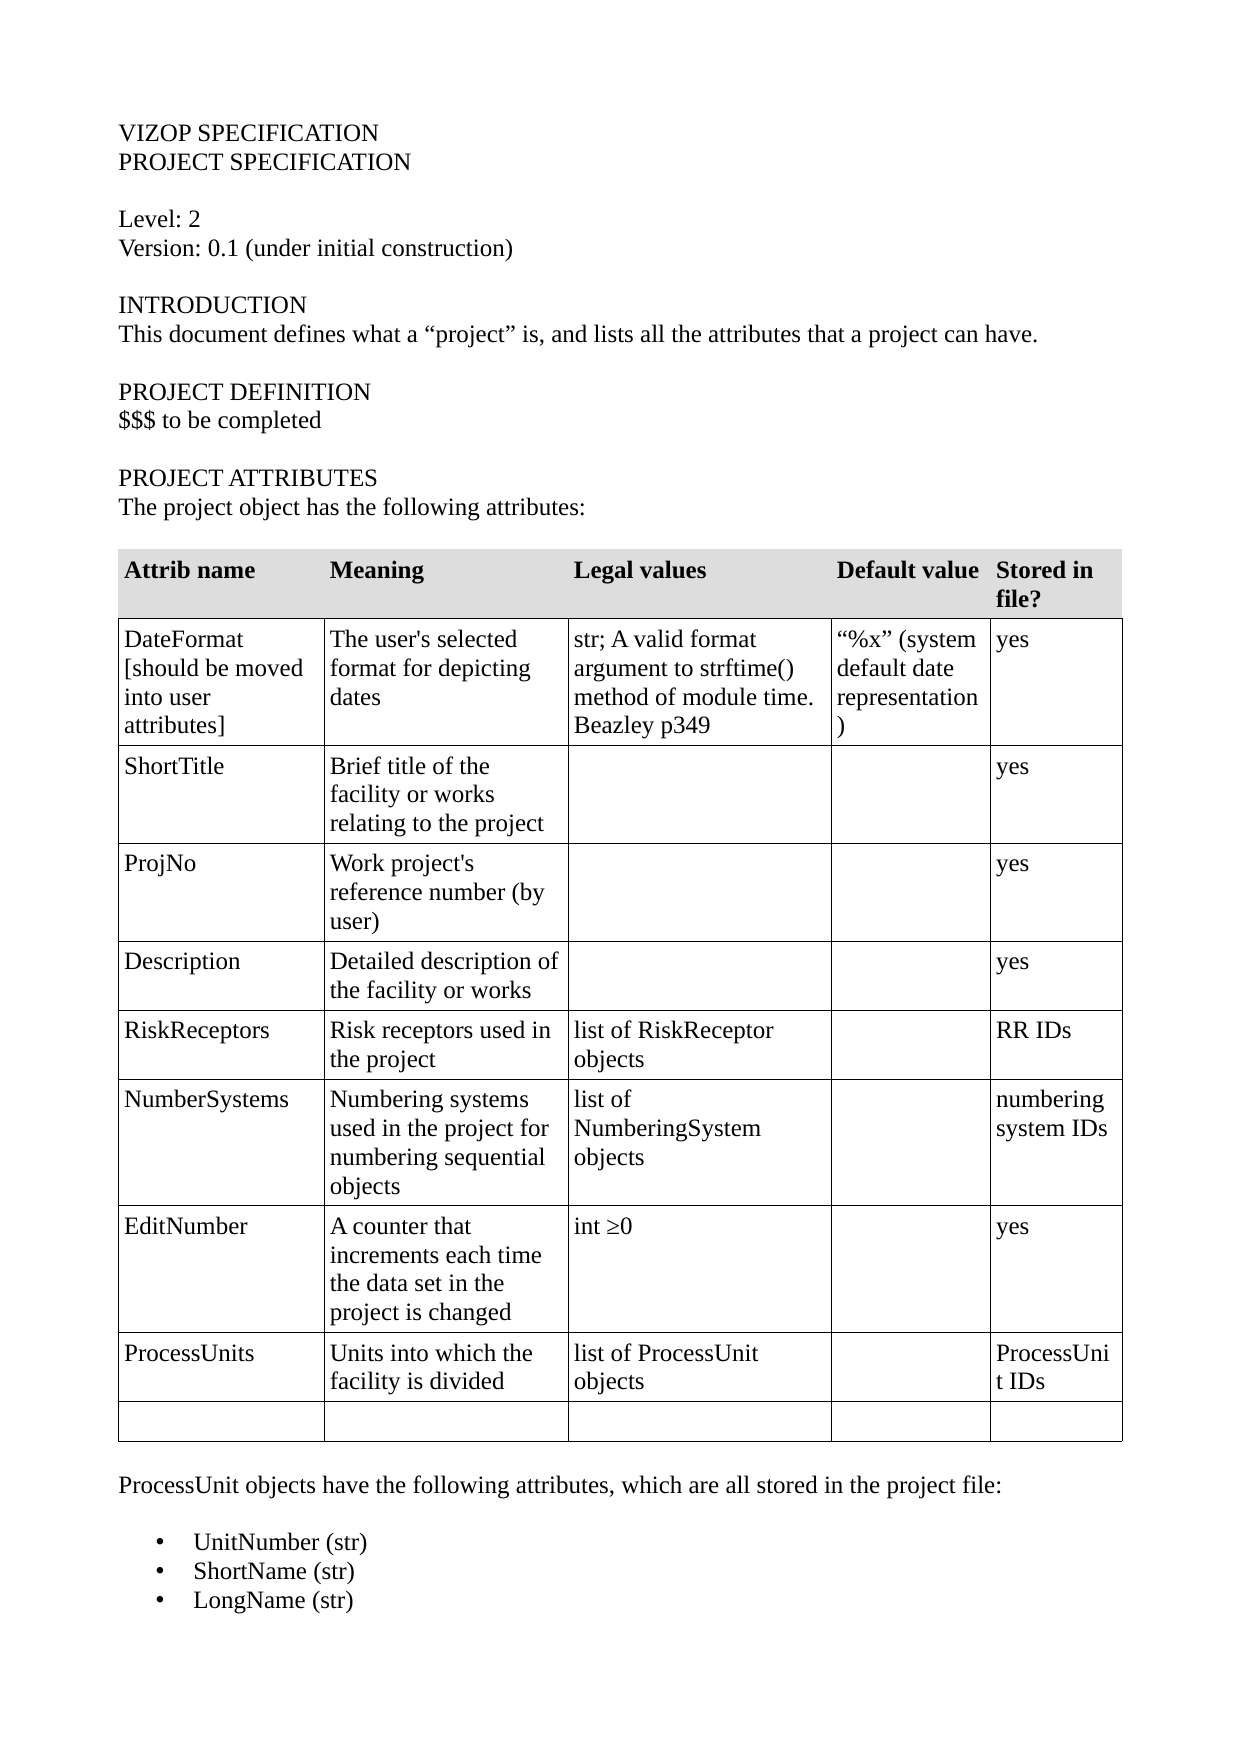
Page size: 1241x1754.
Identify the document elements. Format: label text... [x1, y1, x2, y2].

table_cell list of RiskReceptor objects [569, 1011, 831, 1079]
table_cell NumberSystems [119, 1080, 324, 1205]
table_cell yes [991, 942, 1122, 1009]
table_cell [832, 1080, 990, 1205]
text PROJECT SPECIFICATION [118, 147, 1122, 176]
table_cell Numbering systems used in the project for numbering sequential objects [325, 1080, 568, 1205]
table_cell [991, 1402, 1122, 1441]
table_cell list of ProcessUnit objects [569, 1333, 831, 1401]
table_cell RR IDs [991, 1011, 1122, 1079]
table_cell [832, 1333, 990, 1401]
text ProcessUnit objects have the following attributes, which are all stored in the project file: [118, 1470, 1122, 1527]
table_cell [325, 1402, 568, 1441]
table_cell yes [991, 619, 1122, 745]
table_cell ShortTitle [119, 746, 324, 843]
table_cell [832, 844, 990, 941]
table_header Legal values [568, 549, 831, 618]
table_cell list of NumberingSystem objects [569, 1080, 831, 1205]
list UnitNumber (str) [156, 1527, 1122, 1556]
table_cell [569, 746, 831, 843]
table_header Stored in file? [990, 549, 1122, 618]
table_cell [569, 1402, 831, 1441]
table_cell str; A valid format argument to strftime() method of module time. Beazley p349 [569, 619, 831, 745]
table_cell Detailed description of the facility or works [325, 942, 568, 1009]
table_cell Work project's reference number (by user) [325, 844, 568, 941]
table_cell A counter that increments each time the data set in the project is changed [325, 1206, 568, 1332]
table_cell Units into which the facility is divided [325, 1333, 568, 1401]
text Level: 2 [118, 204, 1122, 233]
text This document defines what a “project” is, and lists all the attributes that a project can have. [118, 319, 1122, 348]
table_cell [569, 942, 831, 1009]
table_cell DateFormat [should be moved into user attributes] [119, 619, 324, 745]
table_cell RiskReceptors [119, 1011, 324, 1079]
table_cell “%x” (system default date representation) [832, 619, 990, 745]
text $$$ to be completed [118, 406, 1122, 434]
table_cell The user's selected format for depicting dates [325, 619, 568, 745]
text The project object has the following attributes: [118, 492, 1122, 521]
table_cell numbering system IDs [991, 1080, 1122, 1205]
list ShortName (str) [156, 1556, 1122, 1585]
text VIZOP SPECIFICATION [118, 118, 1122, 147]
table_cell Brief title of the facility or works relating to the project [325, 746, 568, 843]
table_cell [832, 1206, 990, 1332]
text PROJECT DEFINITION [118, 377, 1122, 406]
table_cell [832, 746, 990, 843]
table_cell int ≥0 [569, 1206, 831, 1332]
table_cell Risk receptors used in the project [325, 1011, 568, 1079]
table_cell [832, 1402, 990, 1441]
table_cell [832, 942, 990, 1009]
table_cell Description [119, 942, 324, 1009]
table_cell [569, 844, 831, 941]
text PROJECT ATTRIBUTES [118, 463, 1122, 492]
table_header Meaning [324, 549, 568, 618]
table_header Attrib name [118, 549, 324, 618]
list LongName (str) [156, 1585, 1122, 1614]
table_cell yes [991, 844, 1122, 941]
table_cell EditNumber [119, 1206, 324, 1332]
table_cell [832, 1011, 990, 1079]
table_cell [119, 1402, 324, 1441]
text INTRODUCTION [118, 291, 1122, 319]
table_cell yes [991, 746, 1122, 843]
table_header Default value [831, 549, 990, 618]
table_cell ProcessUnit IDs [991, 1333, 1122, 1401]
text Version: 0.1 (under initial construction) [118, 233, 1122, 262]
table_cell yes [991, 1206, 1122, 1332]
table_cell ProcessUnits [119, 1333, 324, 1401]
table_cell ProjNo [119, 844, 324, 941]
